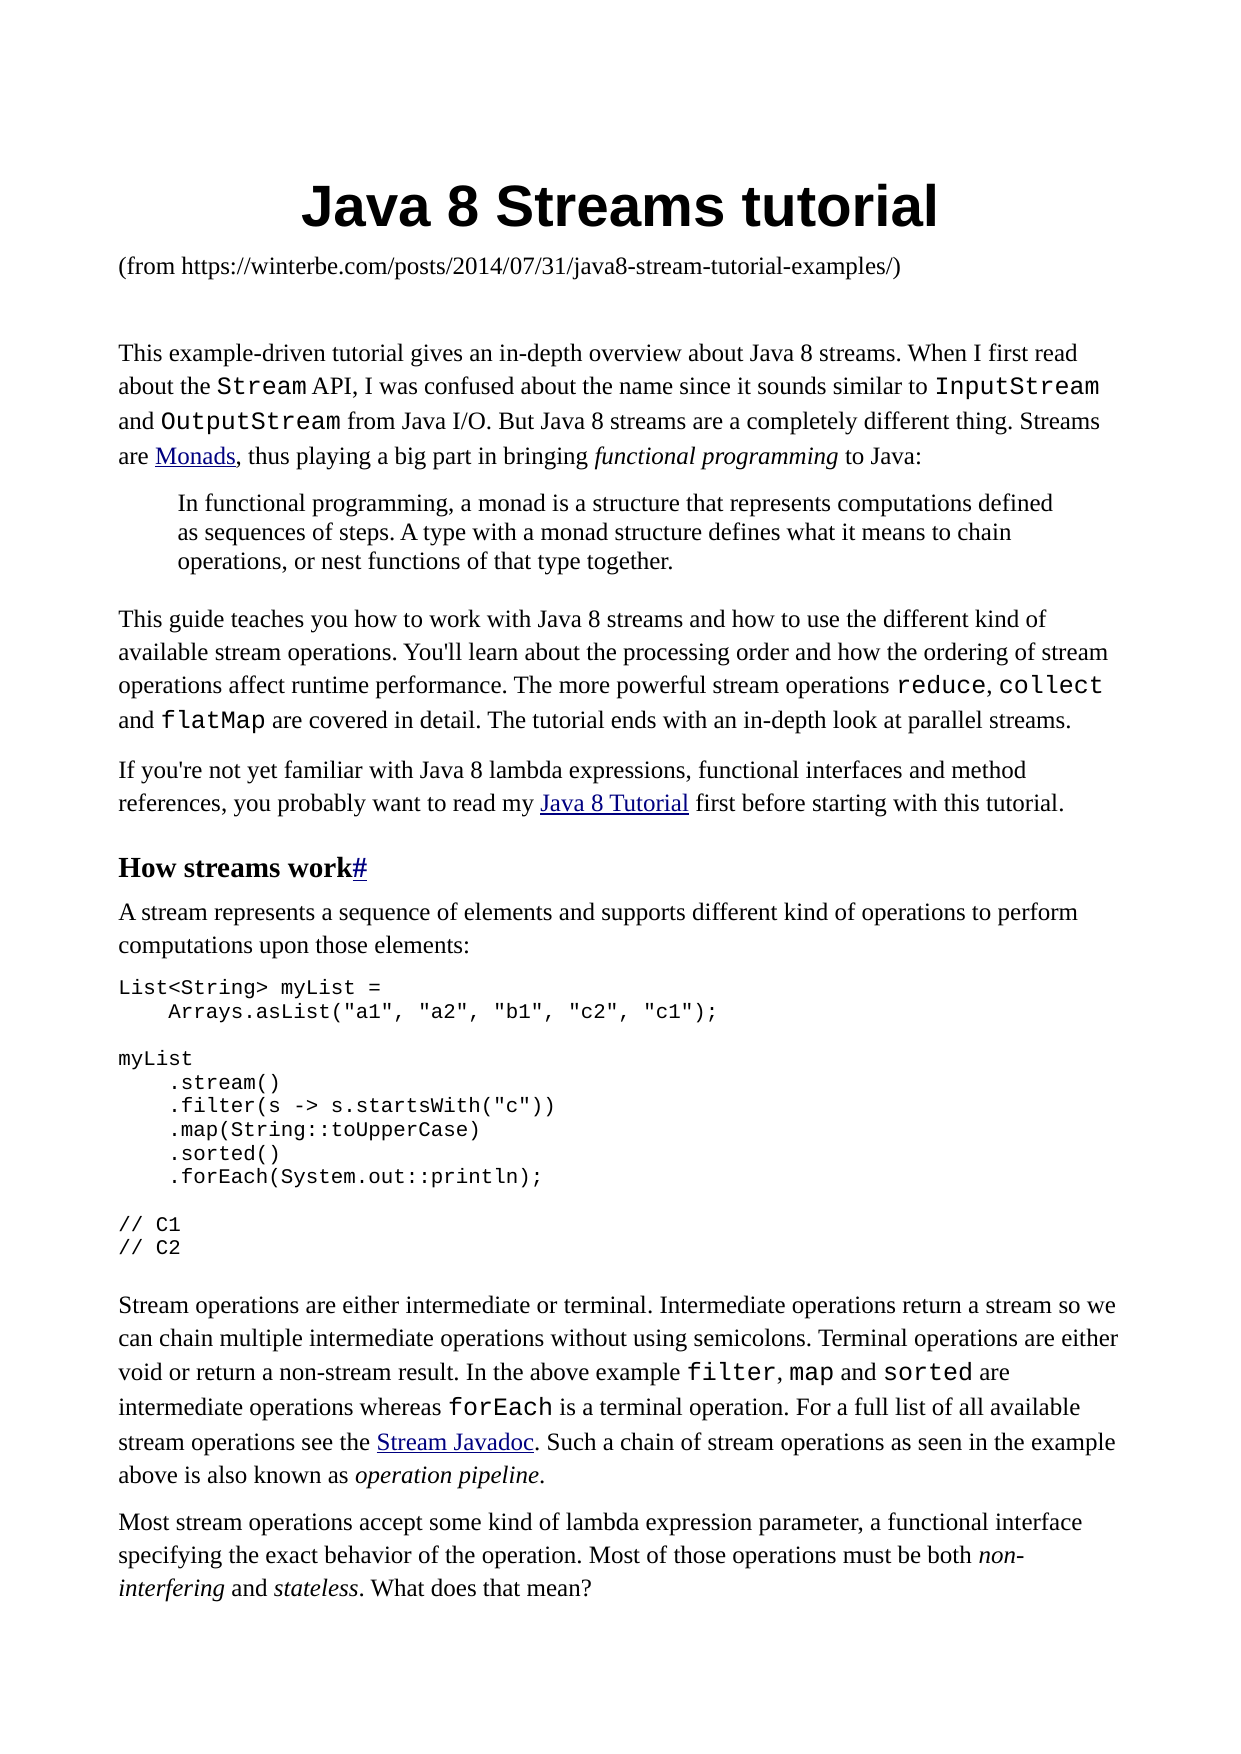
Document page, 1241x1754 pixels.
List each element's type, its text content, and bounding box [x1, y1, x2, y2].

text .sorted() [118, 1143, 1122, 1166]
text // C2 [118, 1237, 1122, 1261]
text (from https://winterbe.com/posts/2014/07/31/java8-stream-tutorial-examples/) [118, 251, 1122, 280]
text .stream() [118, 1072, 1122, 1096]
text .map(String::toUpperCase) [118, 1119, 1122, 1143]
text myList [118, 1048, 1122, 1072]
text List<String> myList = [118, 977, 1122, 1001]
text Most stream operations accept some kind of lambda expression parameter, a functional interface specifying the exact behavior of the operation. Most of those operations must be both non-interfering and stateless. What does that mean? [118, 1507, 1122, 1602]
subtitle How streams work# [118, 851, 1122, 884]
text Stream operations are either intermediate or terminal. Intermediate operations return a stream so we can chain multiple intermediate operations without using semicolons. Terminal operations are either void or return a non-stream result. In the above example filter, map and sorted are intermediate operations whereas forEach is a terminal operation. For a full list of all available stream operations see the Stream Javadoc. Such a chain of stream operations as seen in the example above is also known as operation pipeline. [118, 1291, 1122, 1488]
text If you're not yet familiar with Java 8 lambda expressions, functional interfaces and method references, you probably want to read my Java 8 Tutorial first before starting with this tutorial. [118, 755, 1122, 817]
title Java 8 Streams tutorial [118, 172, 1122, 239]
text // C1 [118, 1214, 1122, 1237]
text This example-driven tutorial gives an in-depth overview about Java 8 streams. When I first read about the Stream API, I was confused about the name since it sounds similar to InputStream and OutputStream from Java I/O. But Java 8 streams are a completely different thing. Streams are Monads, thus playing a big part in bringing functional programming to Java: [118, 338, 1122, 470]
text Arrays.asList("a1", "a2", "b1", "c2", "c1"); [118, 1001, 1122, 1024]
text .forEach(System.out::println); [118, 1166, 1122, 1190]
text A stream represents a sequence of elements and supports different kind of operations to perform computations upon those elements: [118, 897, 1122, 958]
text In functional programming, a monad is a structure that represents computations defined as sequences of steps. A type with a monad structure defines what it means to chain operations, or nest functions of that type together. [177, 488, 1063, 575]
text .filter(s -> s.startsWith("c")) [118, 1096, 1122, 1119]
text This guide teaches you how to work with Java 8 streams and how to use the different kind of available stream operations. You'll learn about the processing order and how the ordering of stream operations affect runtime performance. The more powerful stream operations reduce, collect and flatMap are covered in detail. The tutorial ends with an in-depth look at parallel streams. [118, 604, 1122, 736]
